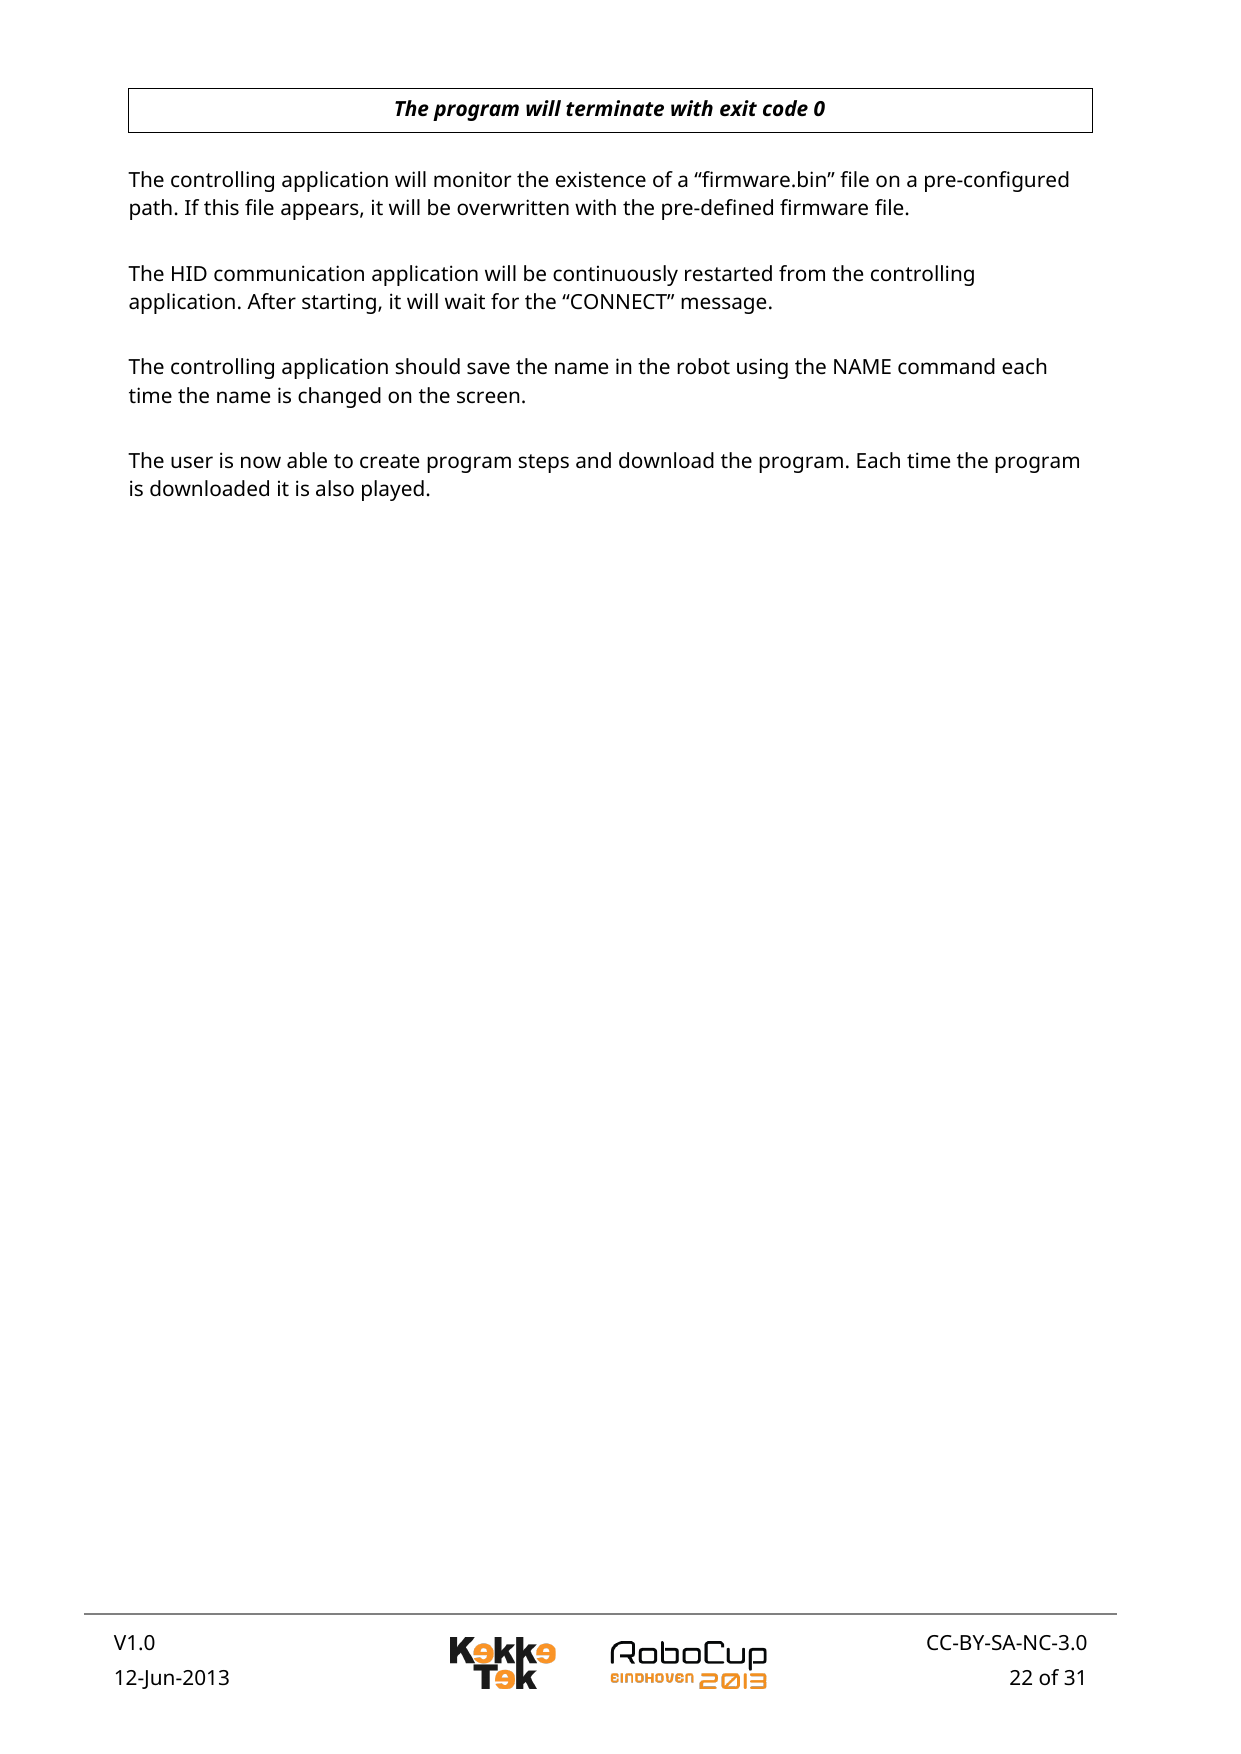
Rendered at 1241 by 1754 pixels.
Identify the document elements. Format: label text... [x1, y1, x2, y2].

text The HID communication application will be continuously restarted from the controlling application. After starting, it will wait for the “CONNECT” message. [128, 259, 1092, 316]
picture [610, 1641, 767, 1689]
text The controlling application will monitor the existence of a “firmware.bin” file on a pre-configured path. If this file appears, it will be overwritten with the pre-defined firmware file. [128, 165, 1092, 222]
text The user is now able to create program steps and download the program. Each time the program is downloaded it is also played. [128, 446, 1092, 503]
table_cell The program will terminate with exit code 0 [129, 89, 1092, 132]
text The controlling application should save the name in the robot using the NAME command each time the name is changed on the screen. [128, 352, 1092, 409]
picture [450, 1637, 556, 1689]
